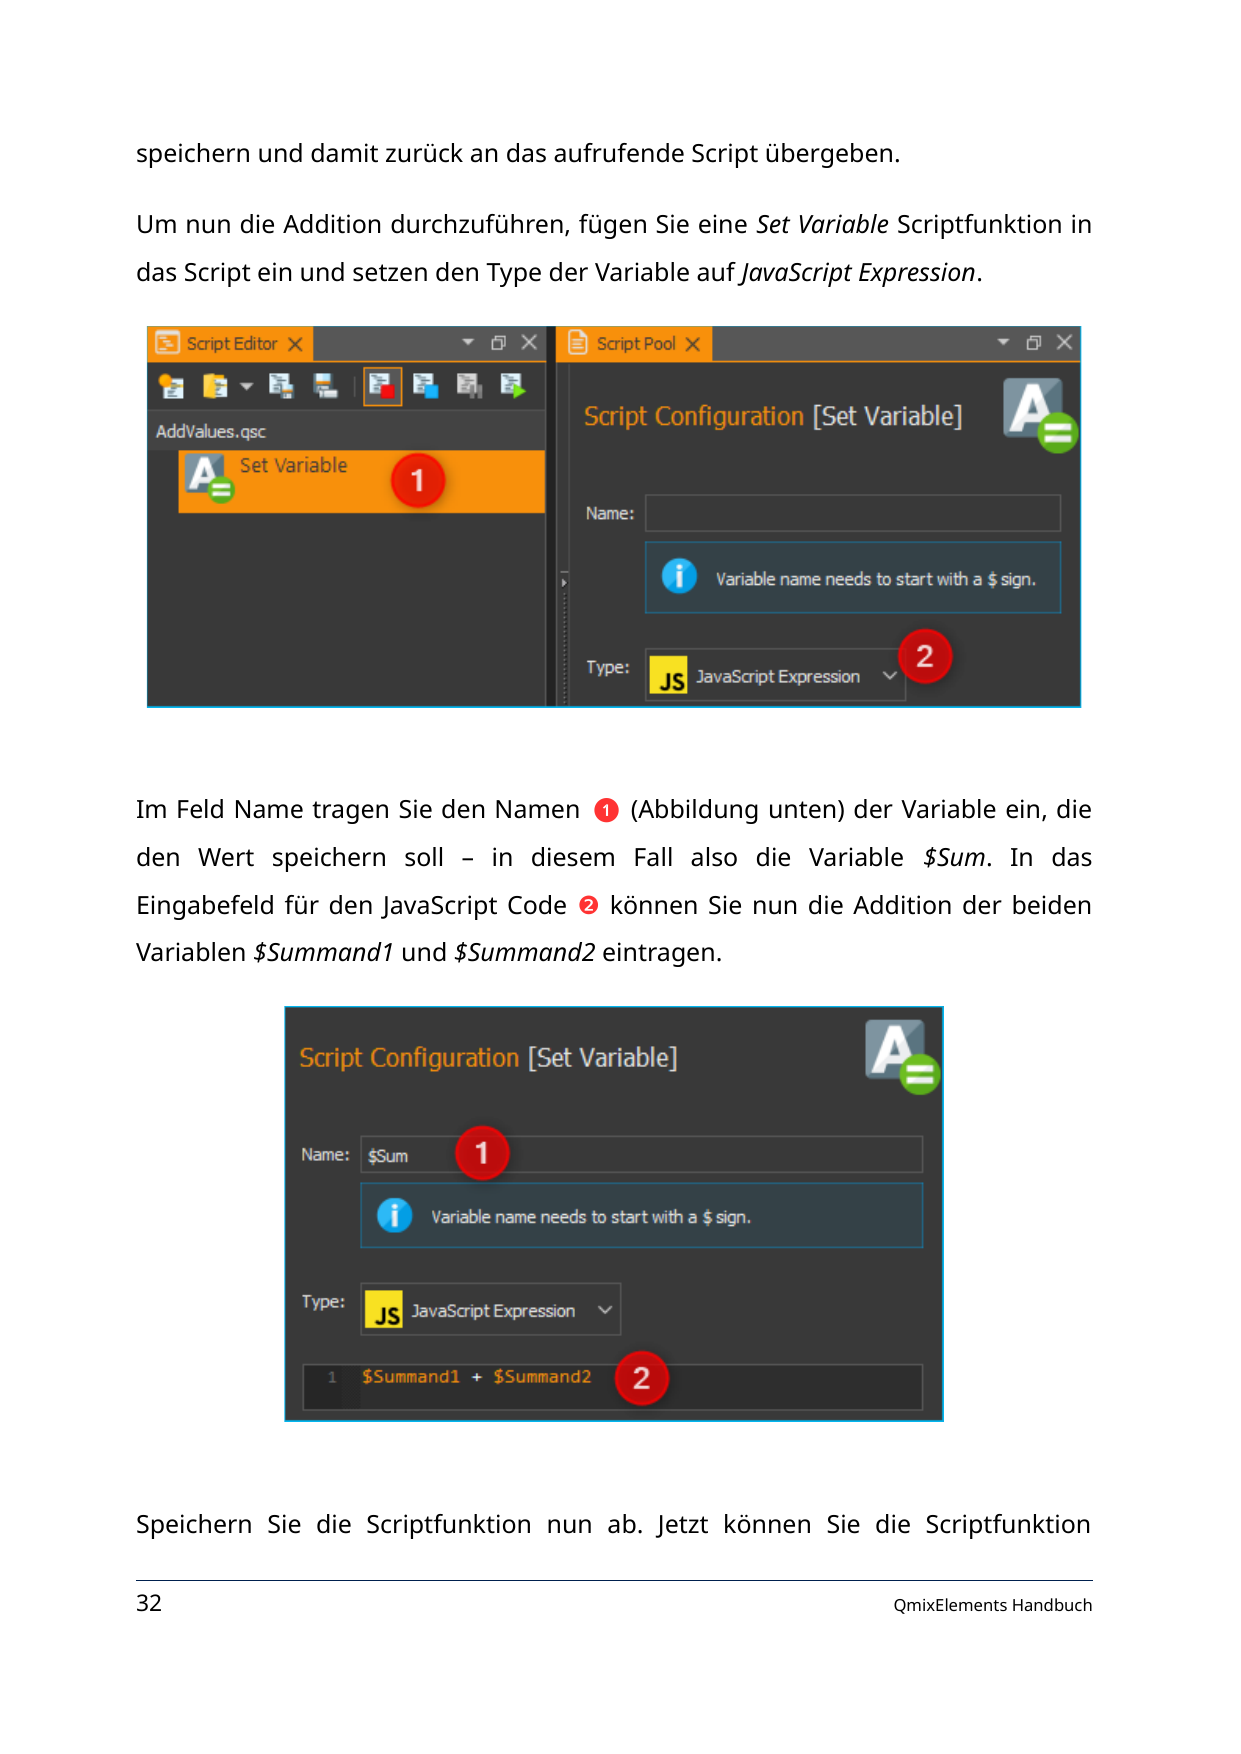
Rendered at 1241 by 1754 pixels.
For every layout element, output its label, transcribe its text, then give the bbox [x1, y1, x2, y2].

text Im Feld Name tragen Sie den Namen ❶ (Abbildung unten) der Variable ein, die den Wert speichern soll – in diesem Fall also die Variable $Sum. In das Eingabefeld für den JavaScript Code ❷ können Sie nun die Addition der beiden Variablen $Summand1 und $Summand2 eintragen. [136, 792, 1093, 969]
picture [146, 326, 1082, 706]
picture [284, 1008, 942, 1420]
text Um nun die Addition durchzuführen, fügen Sie eine Set Variable Scriptfunktion in das Script ein und setzen den Type der Variable auf JavaScript Expression. [136, 207, 1093, 289]
text speichern und damit zurück an das aufrufende Script übergeben. [136, 136, 1093, 170]
text Speichern Sie die Scriptfunktion nun ab. Jetzt können Sie die Scriptfunktion [136, 1507, 1093, 1541]
